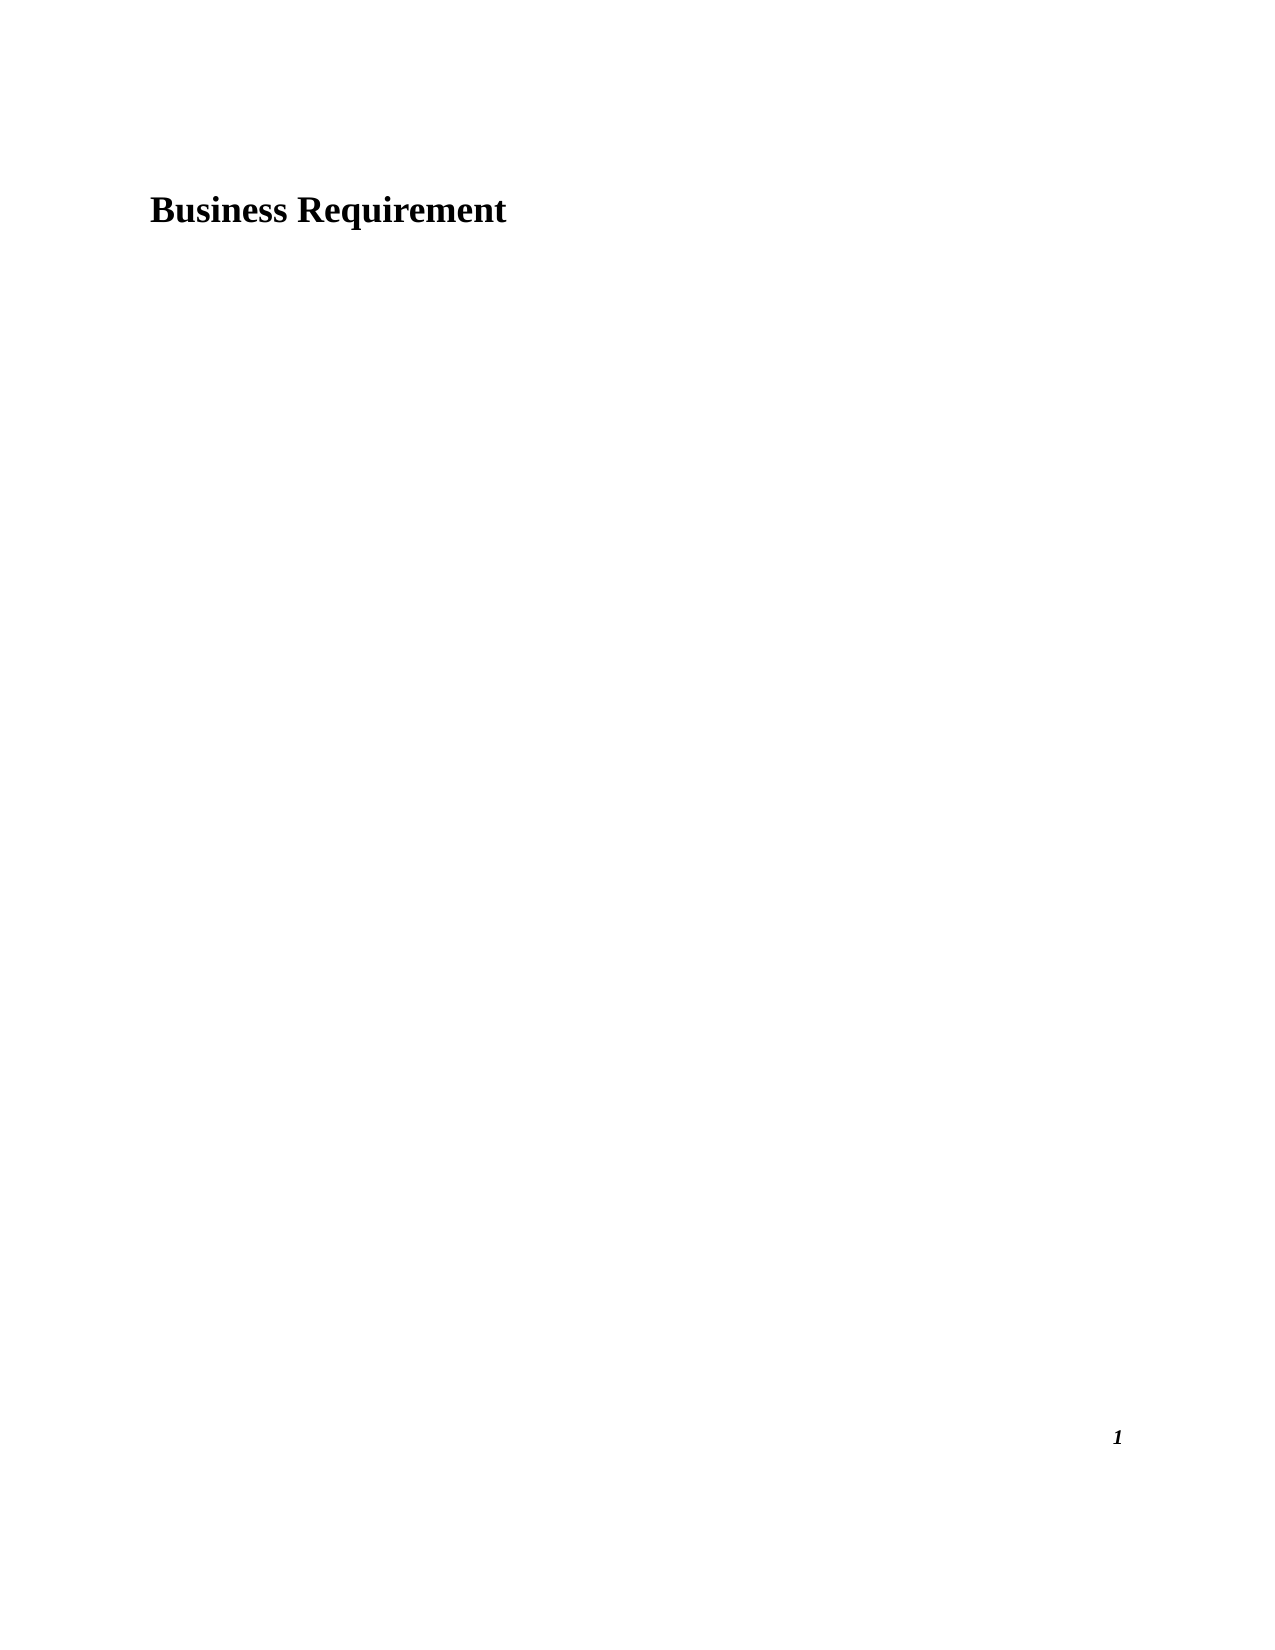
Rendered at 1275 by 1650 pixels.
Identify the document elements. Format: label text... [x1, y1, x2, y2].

subtitle Business Requirement [150, 187, 1125, 231]
